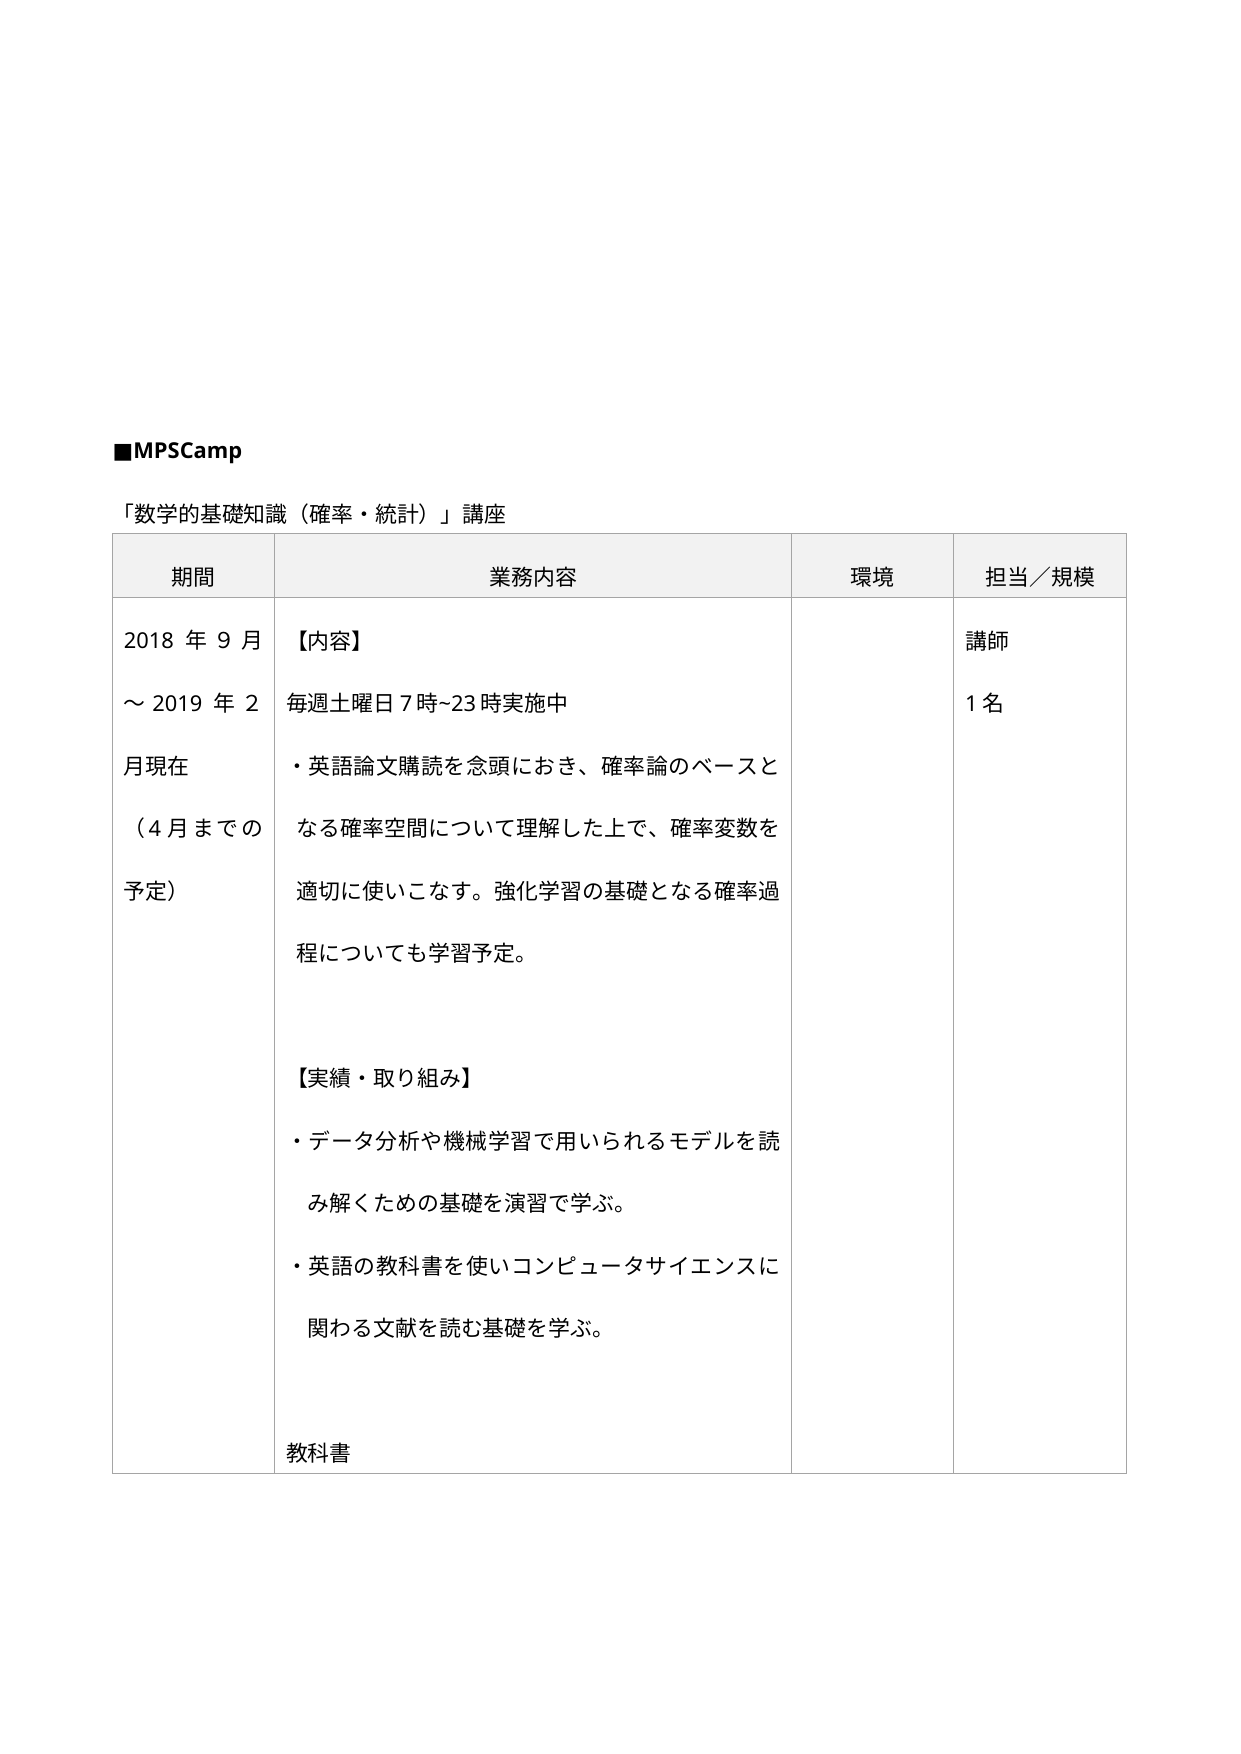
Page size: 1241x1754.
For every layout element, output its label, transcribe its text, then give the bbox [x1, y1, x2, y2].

table_header 環境 [792, 534, 953, 597]
table_header 期間 [113, 534, 274, 597]
table_cell [792, 598, 953, 1473]
table_header 業務内容 [275, 534, 791, 597]
text 「数学的基礎知識（確率・統計）」講座 [112, 471, 1128, 533]
text ■MPSCamp [112, 408, 1128, 471]
table_header 担当／規模 [954, 534, 1126, 597]
table_cell 【内容】 毎週土曜日7時~23時実施中 ・英語論文購読を念頭におき、確率論のベースとなる確率空間について理解した上で、確率変数を適切に使いこなす。強化学習の基礎となる確率過程についても学習予定。 【実績・取り組み】 ・データ分析や機械学習で用いられるモデルを読み解くための基礎を演習で学ぶ。 ・英語の教科書を使いコンピュータサイエンスに関わる文献を読む基礎を学ぶ。 教科書 [275, 598, 791, 1473]
table_cell 2018年９月～2019年２月現在 （4月までの予定） [113, 598, 274, 1473]
table_cell 講師 1名 [954, 598, 1126, 1473]
